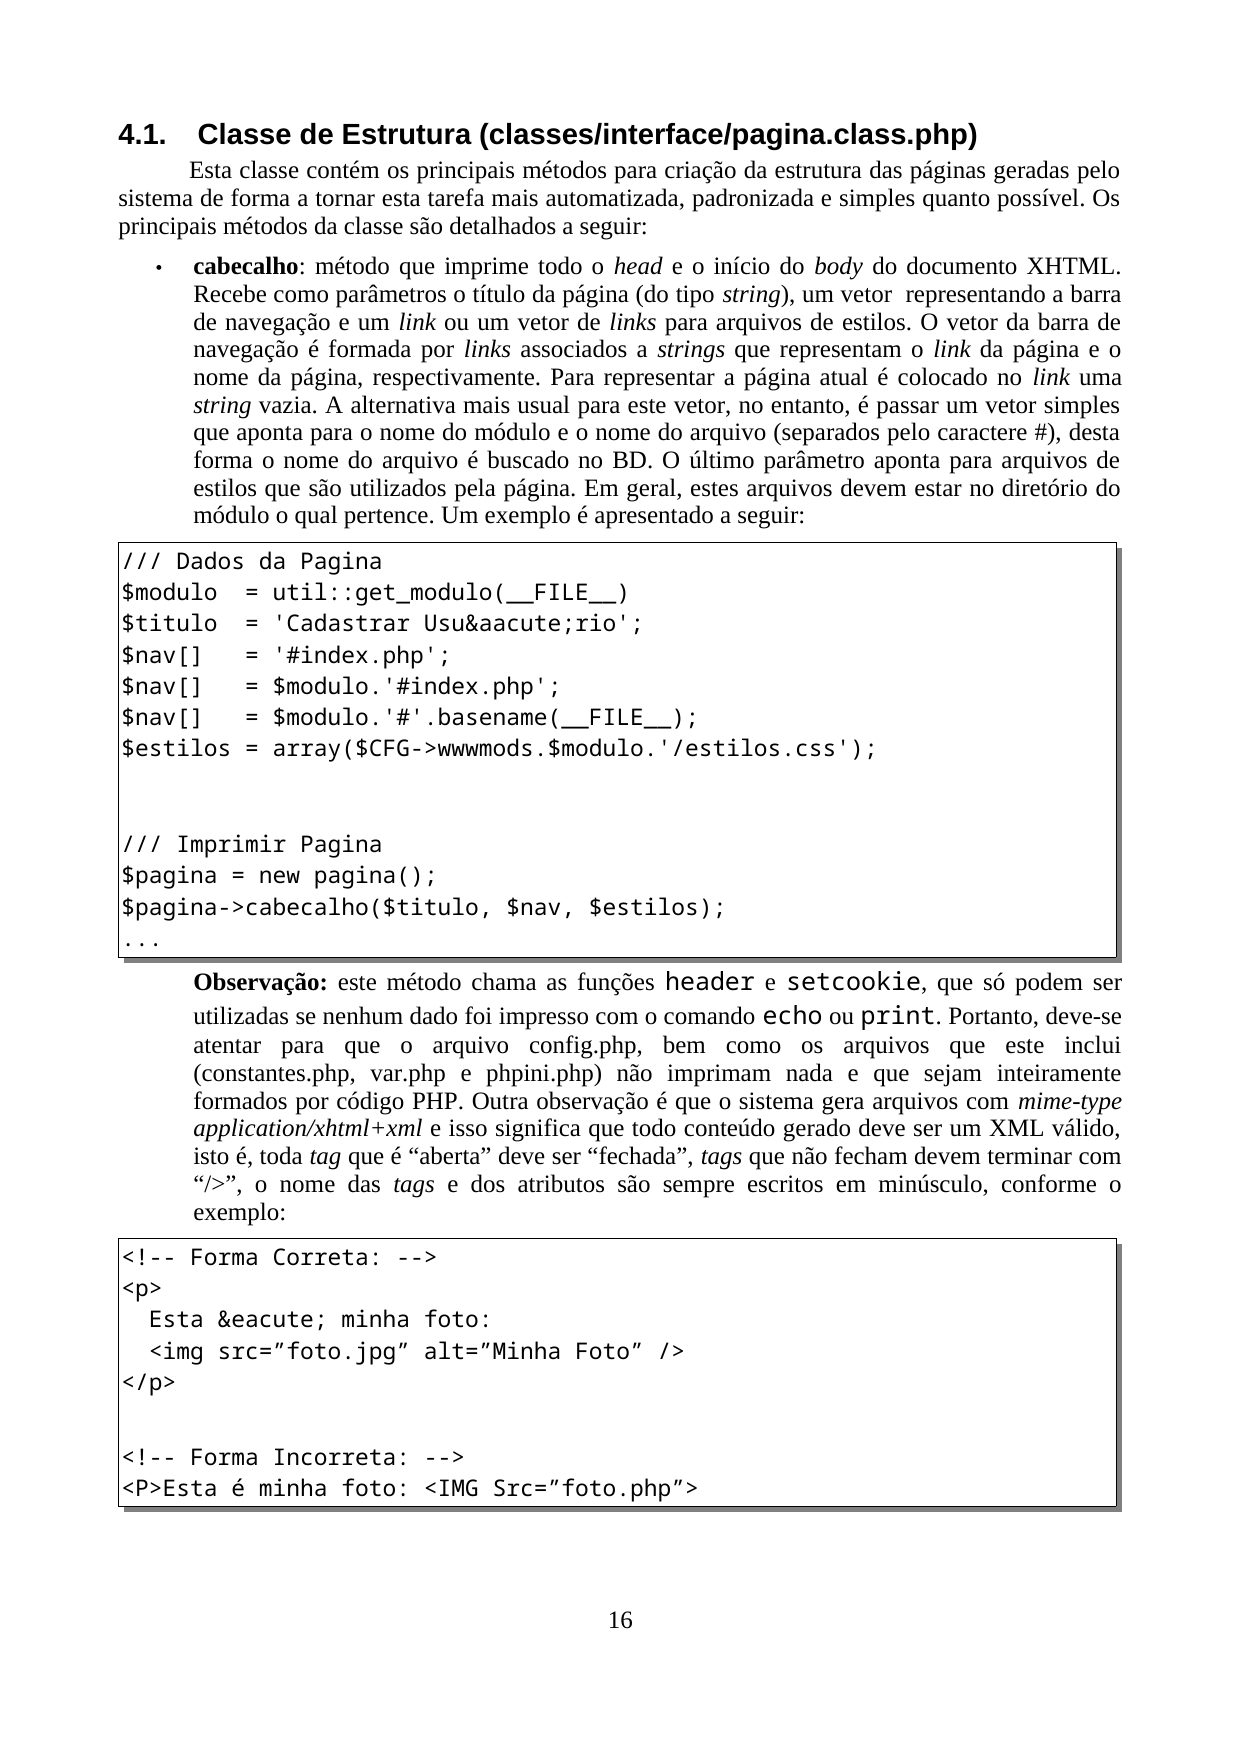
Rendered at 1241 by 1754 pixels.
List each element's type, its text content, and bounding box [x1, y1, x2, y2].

list ... [119, 919, 1116, 957]
text /// Dados da Pagina $modulo = util::get_modulo(__FILE__) $titulo = 'Cadastrar Usu&aacute;rio'; $nav[] = '#index.php'; $nav[] = $modulo.'#index.php'; $nav[] = $modulo.'#'.basename(__FILE__); $estilos = array($CFG->wwwmods.$modulo.'/estilos.css'); [119, 543, 1116, 764]
text Esta classe contém os principais métodos para criação da estrutura das páginas geradas pelo sistema de forma a tornar esta tarefa mais automatizada, padronizada e simples quanto possível. Os principais métodos da classe são detalhados a seguir: [118, 157, 1122, 240]
list <!-- Forma Incorreta: --> <P>Esta é minha foto: <IMG Src=”foto.php”> [119, 1438, 1116, 1506]
text <!-- Forma Correta: --> <p> Esta &eacute; minha foto: <img src=”foto.jpg” alt=”Minha Foto” /> </p> [119, 1239, 1116, 1428]
list cabecalho: método que imprime todo o head e o início do body do documento XHTML. Recebe como parâmetros o título da página (do tipo string), um vetor representando a barra de navegação e um link ou um vetor de links para arquivos de estilos. O vetor da barra de navegação é formada por links associados a strings que representam o link da página e o nome da página, respectivamente. Para representar a página atual é colocado no link uma string vazia. A alternativa mais usual para este vetor, no entanto, é passar um vetor simples que aponta para o nome do módulo e o nome do arquivo (separados pelo caractere #), desta forma o nome do arquivo é buscado no BD. O último parâmetro aponta para arquivos de estilos que são utilizados pela página. Em geral, estes arquivos devem estar no diretório do módulo o qual pertence. Um exemplo é apresentado a seguir: [156, 252, 1122, 529]
text /// Imprimir Pagina $pagina = new pagina(); $pagina->cabecalho($titulo, $nav, $estilos); [119, 825, 1116, 919]
subtitle Classe de Estrutura (classes/interface/pagina.class.php) [118, 118, 1122, 151]
list Observação: este método chama as funções header e setcookie, que só podem ser utilizadas se nenhum dado foi impresso com o comando echo ou print. Portanto, deve-se atentar para que o arquivo config.php, bem como os arquivos que este inclui (constantes.php, var.php e phpini.php) não imprimam nada e que sejam inteiramente formados por código PHP. Outra observação é que o sistema gera arquivos com mime-type application/xhtml+xml e isso significa que todo conteúdo gerado deve ser um XML válido, isto é, toda tag que é “aberta” deve ser “fechada”, tags que não fecham devem terminar com “/>”, o nome das tags e dos atributos são sempre escritos em minúsculo, conforme o exemplo: [156, 963, 1122, 1225]
